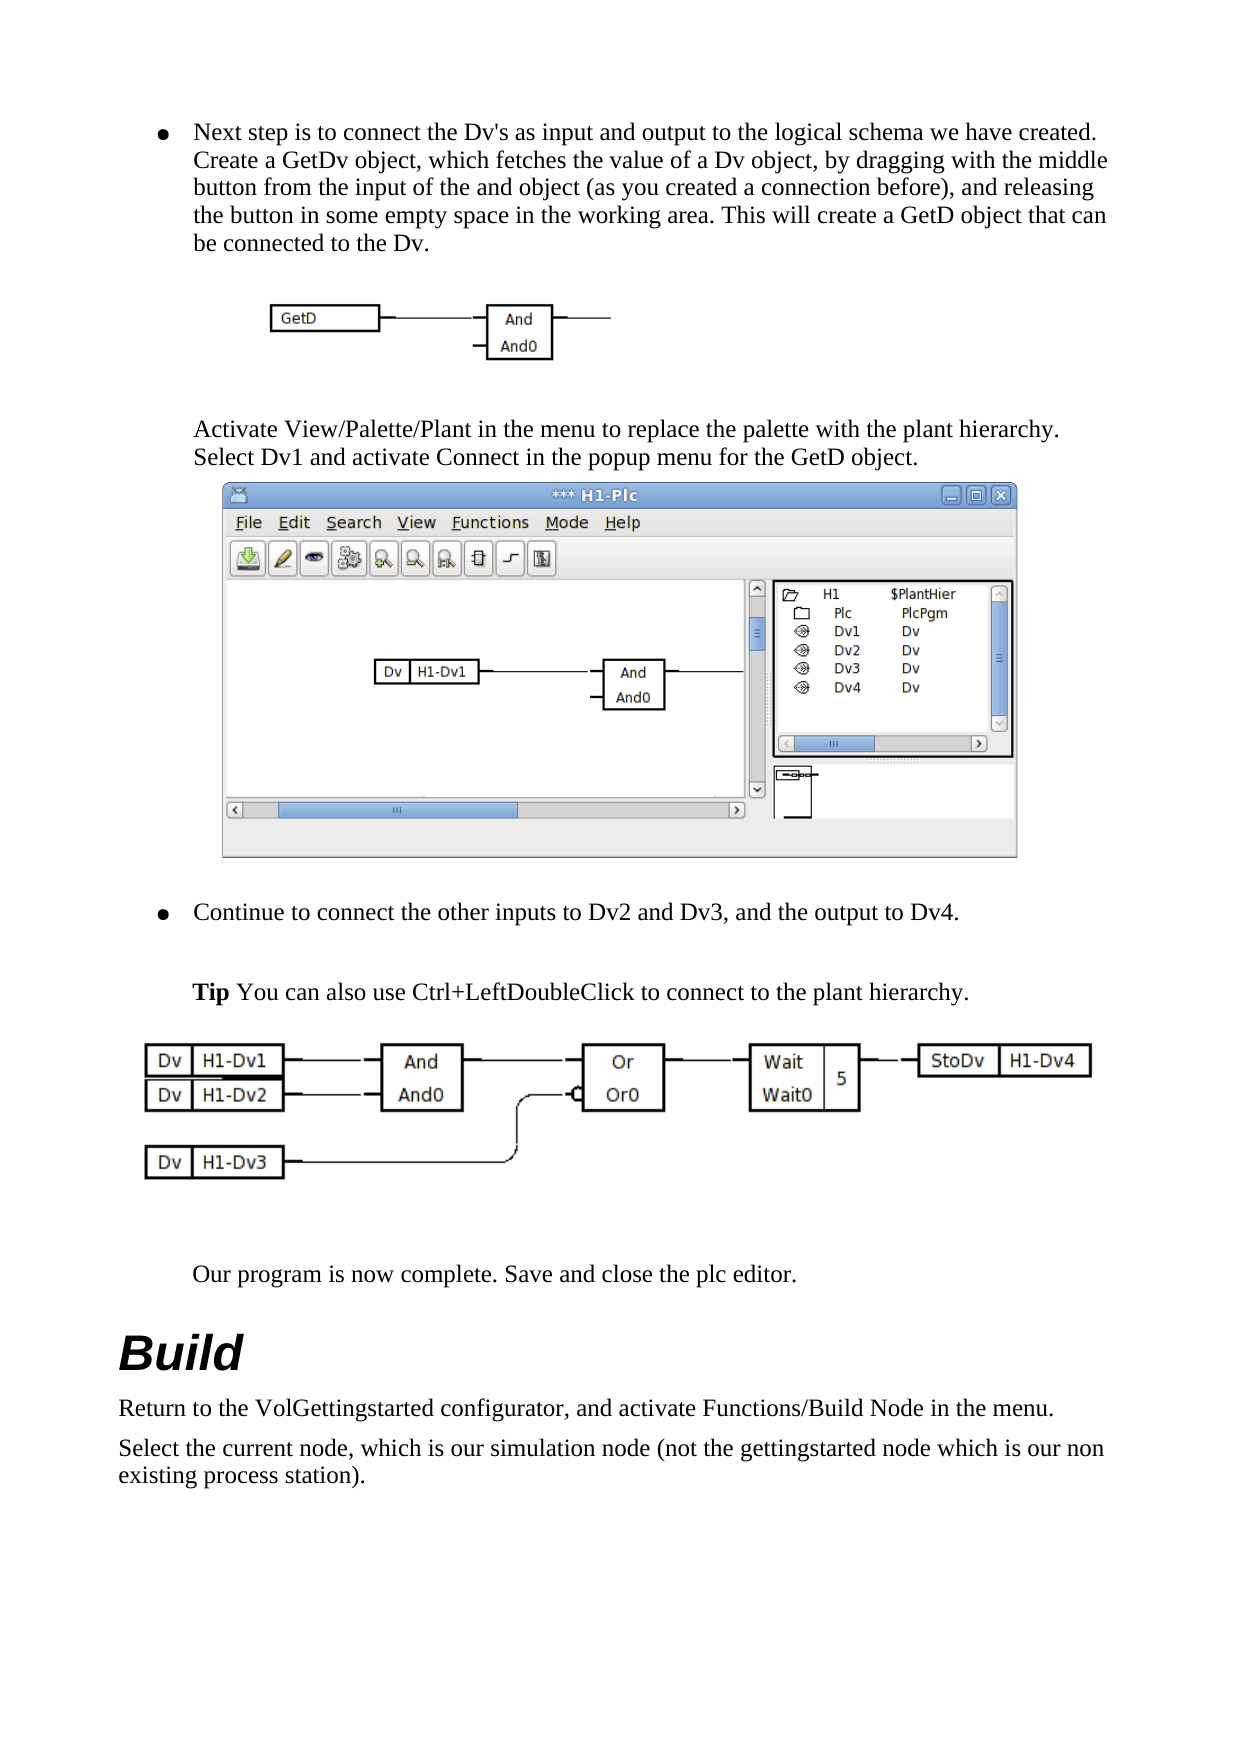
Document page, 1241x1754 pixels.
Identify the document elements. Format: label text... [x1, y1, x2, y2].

text Our program is now complete. Save and close the plc editor. [118, 1260, 1122, 1288]
picture [222, 482, 1018, 858]
text Select the current node, which is our simulation node (not the gettingstarted node which is our non existing process station). [118, 1434, 1122, 1489]
picture [118, 1018, 1122, 1220]
list Continue to connect the other inputs to Dv2 and Dv3, and the output to Dv4. [156, 898, 1122, 926]
list Activate View/Palette/Plant in the menu to replace the palette with the plant hierarchy. Select Dv1 and activate Connect in the popup menu for the GetD object. [156, 415, 1122, 470]
picture [246, 281, 611, 375]
subtitle Build [118, 1325, 1122, 1381]
text Return to the VolGettingstarted configurator, and activate Functions/Build Node in the menu. [118, 1394, 1122, 1421]
list Next step is to connect the Dv's as input and output to the logical schema we have created. Create a GetDv object, which fetches the value of a Dv object, by dragging with the middle button from the input of the and object (as you created a connection before), and releasing the button in some empty space in the working area. This will create a GetD object that can be connected to the Dv. [156, 118, 1122, 257]
text Tip You can also use Ctrl+LeftDoubleClick to connect to the plant hierarchy. [118, 978, 1122, 1006]
